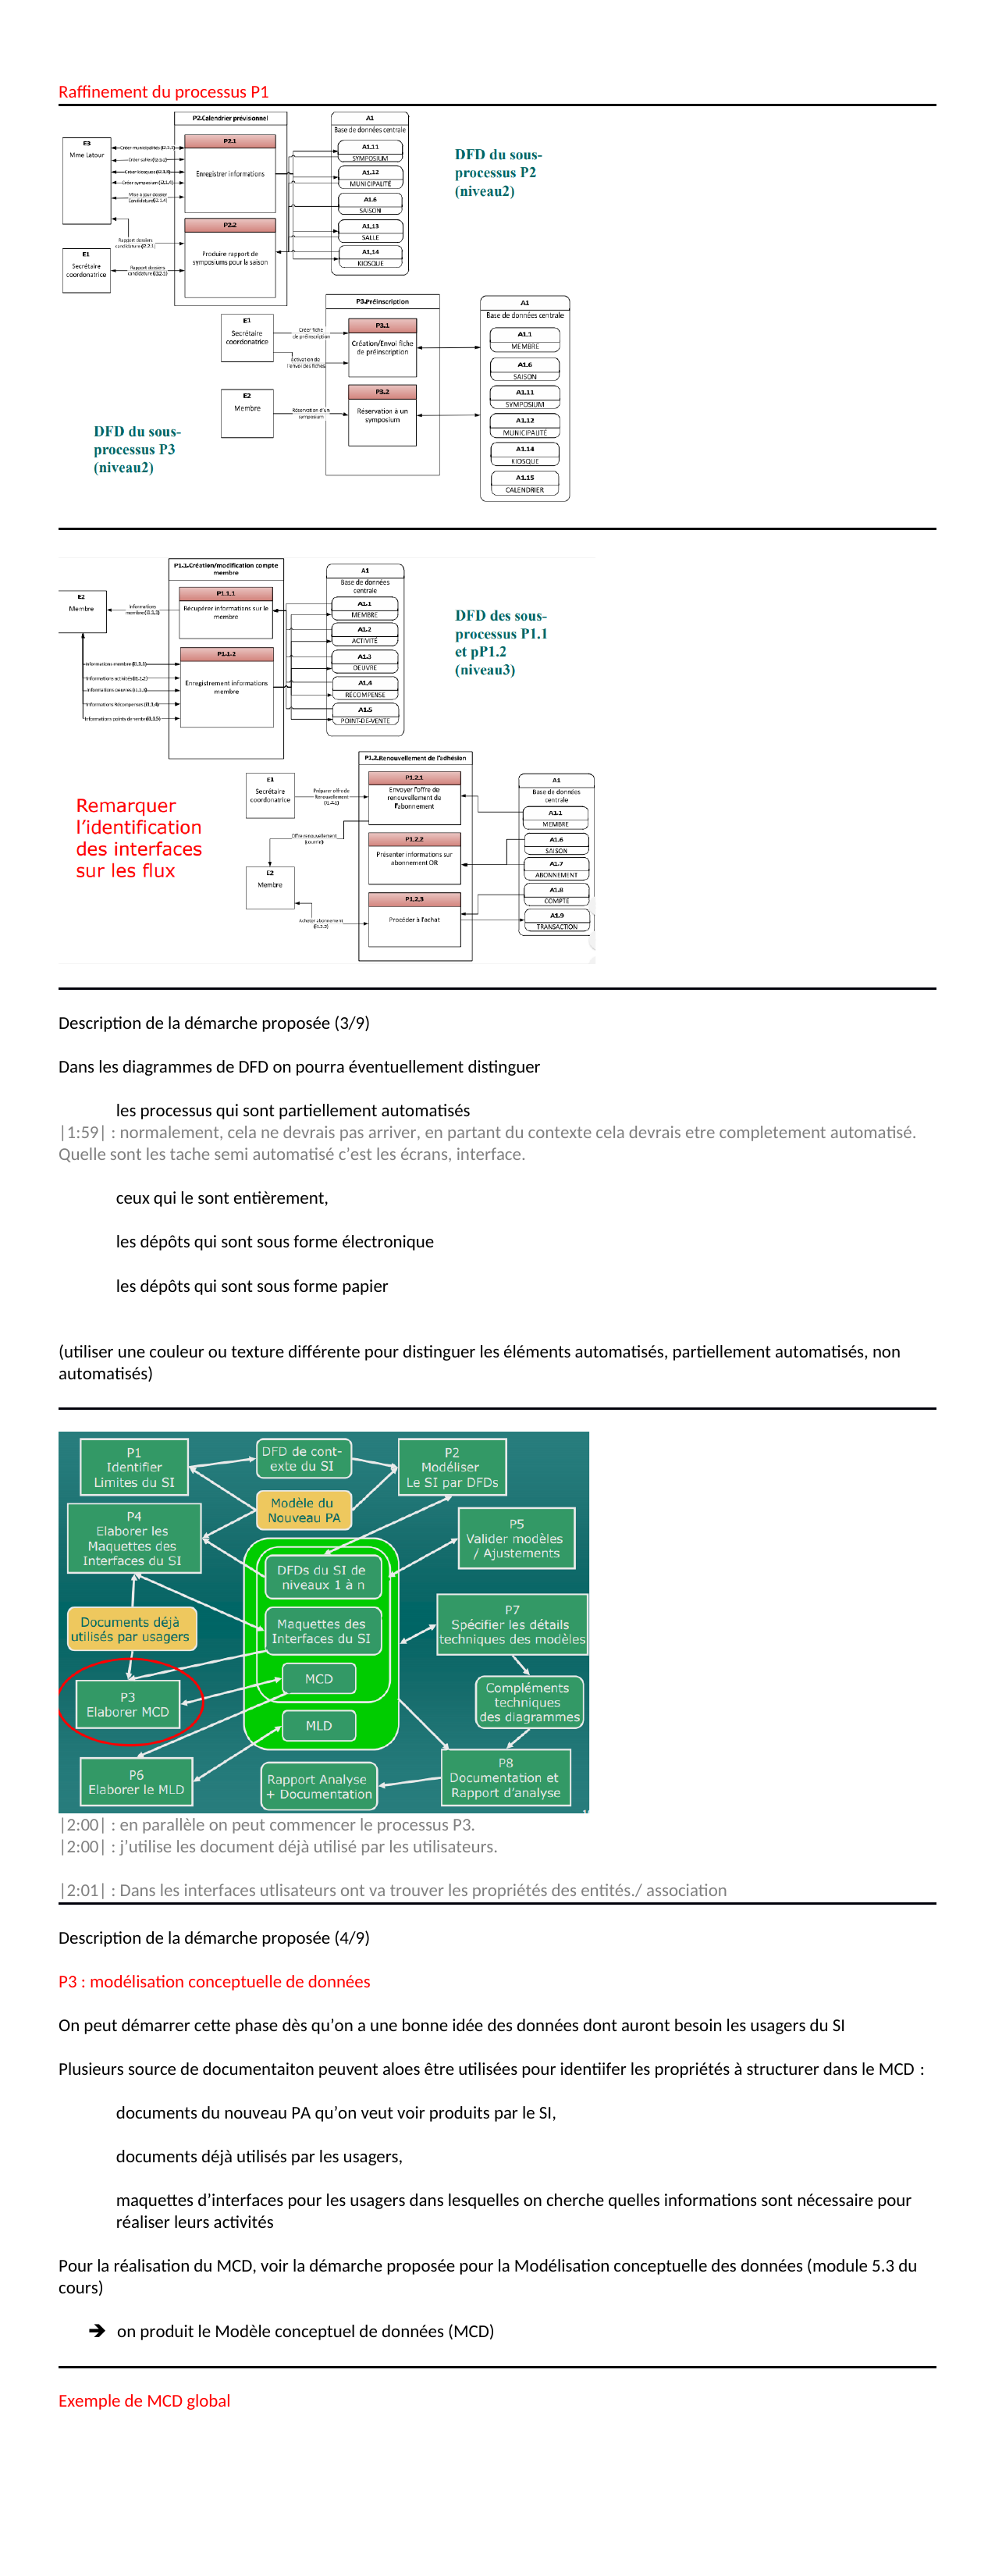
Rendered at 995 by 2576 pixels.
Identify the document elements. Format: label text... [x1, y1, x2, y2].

text P3 : modélisation conceptuelle de données [59, 1970, 936, 1992]
picture [59, 552, 596, 964]
text documents déjà utilisés par les usagers, [59, 2145, 936, 2167]
text documents du nouveau PA qu’on veut voir produits par le SI, [59, 2101, 936, 2123]
text |2:00| : j’utilise les document déjà utilisé par les utilisateurs. [59, 1835, 936, 1857]
text Description de la démarche proposée (3/9) [59, 1012, 936, 1034]
text les dépôts qui sont sous forme papier [59, 1275, 936, 1297]
text Exemple de MCD global [59, 2390, 936, 2412]
text Pour la réalisation du MCD, voir la démarche proposée pour la Modélisation conceptuelle des données (module 5.3 du cours) [59, 2254, 936, 2298]
picture [59, 106, 574, 503]
text Raffinement du processus P1 [59, 80, 936, 104]
text Description de la démarche proposée (4/9) [59, 1927, 936, 1948]
text les dépôts qui sont sous forme électronique [59, 1231, 936, 1253]
text |2:00| : en parallèle on peut commencer le processus P3. [59, 1813, 936, 1835]
list on produit le Modèle conceptuel de données (MCD) [87, 2320, 936, 2342]
text |2:01| : Dans les interfaces utlisateurs ont va trouver les propriétés des entités./ association [59, 1879, 936, 1902]
picture [59, 1432, 589, 1813]
text maquettes d’interfaces pour les usagers dans lesquelles on cherche quelles informations sont nécessaire pour réaliser leurs activités [115, 2189, 936, 2233]
text Plusieurs source de documentaiton peuvent aloes être utilisées pour identiifer les propriétés à structurer dans le MCD : [59, 2058, 936, 2080]
text (utiliser une couleur ou texture différente pour distinguer les éléments automatisés, partiellement automatisés, non automatisés) [59, 1340, 936, 1384]
text ceux qui le sont entièrement, [59, 1187, 936, 1209]
text |1:59| : normalement, cela ne devrais pas arriver, en partant du contexte cela devrais etre completement automatisé. Quelle sont les tache semi automatisé c’est les écrans, interface. [59, 1122, 936, 1165]
text On peut démarrer cette phase dès qu’on a une bonne idée des données dont auront besoin les usagers du SI [59, 2014, 936, 2036]
text Dans les diagrammes de DFD on pourra éventuellement distinguer [59, 1055, 936, 1078]
text les processus qui sont partiellement automatisés [59, 1099, 936, 1122]
